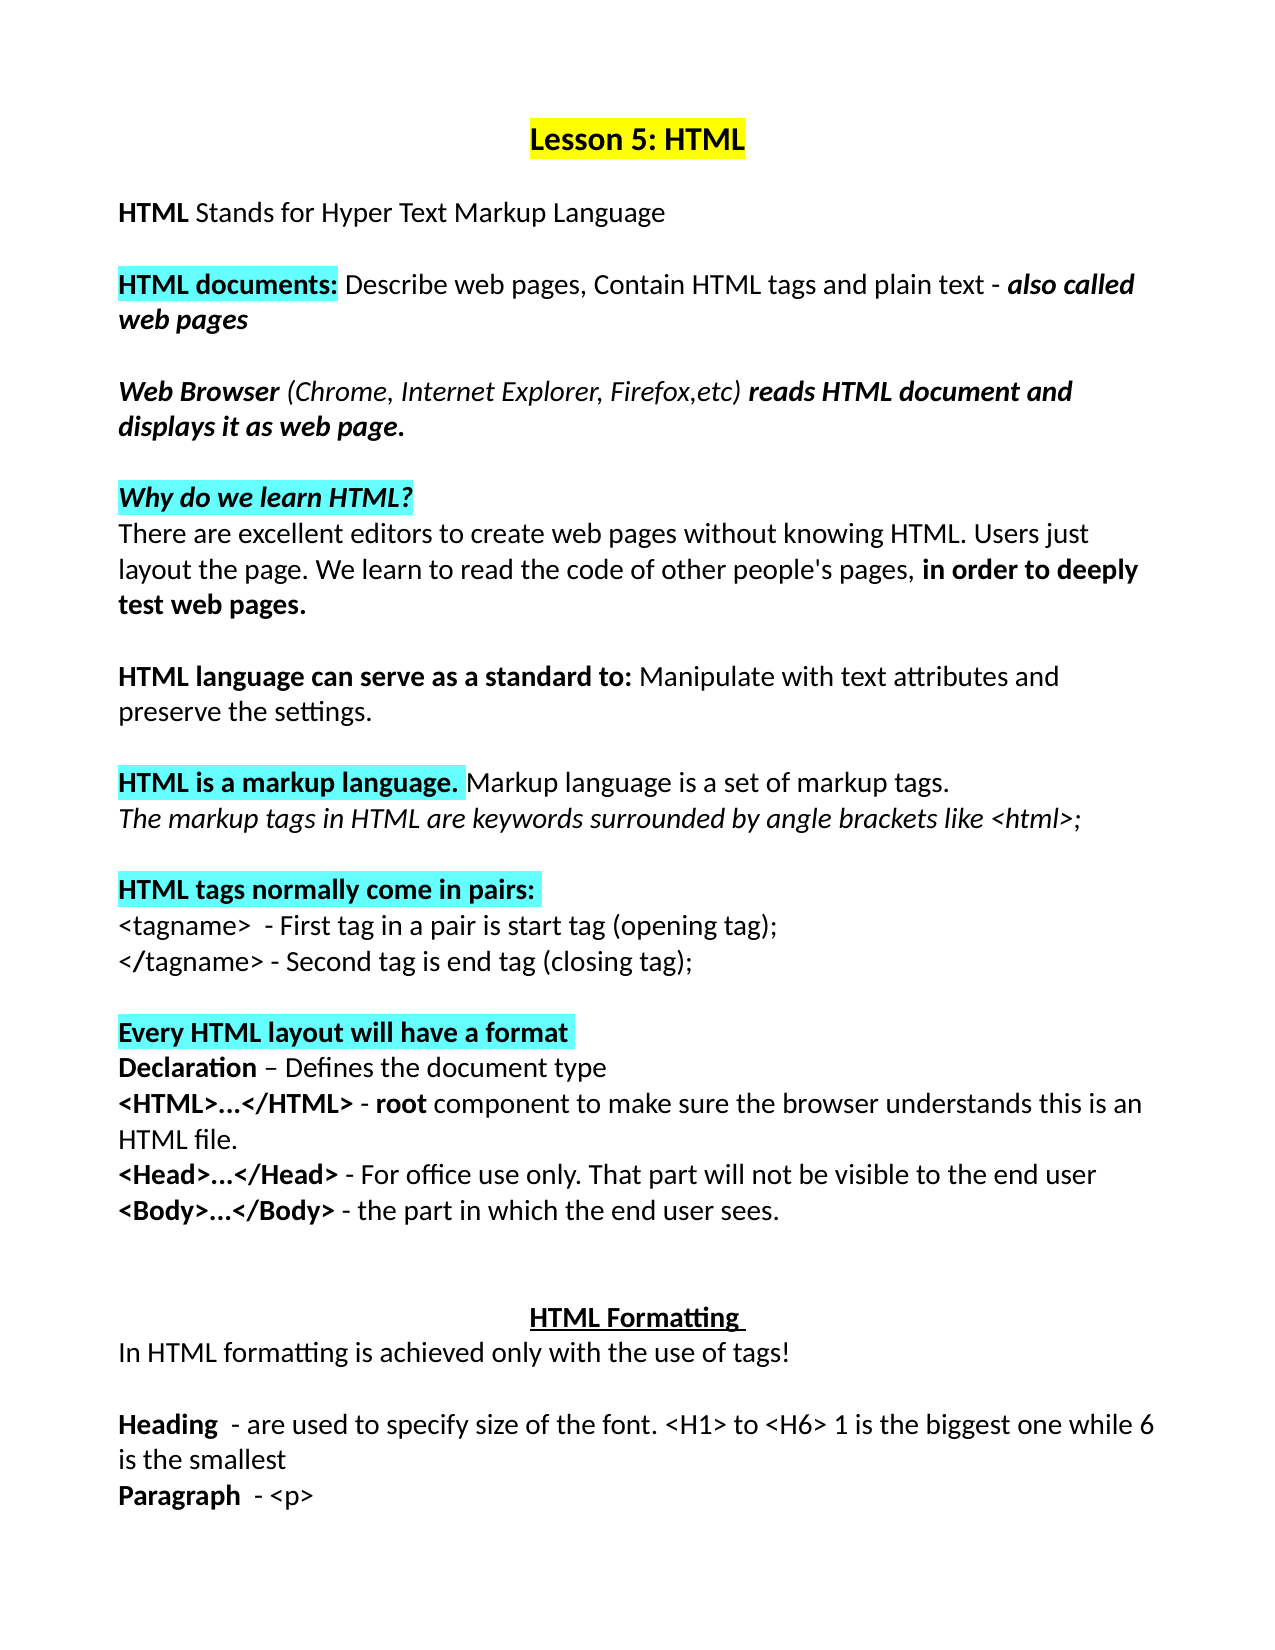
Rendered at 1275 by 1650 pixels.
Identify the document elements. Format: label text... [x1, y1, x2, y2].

text Lesson 5: HTML [118, 118, 1157, 159]
text </tagname> - Second tag is end tag (closing tag); [118, 943, 1157, 978]
text Paragraph - <p> [118, 1477, 1157, 1513]
text HTML Stands for Hyper Text Markup Language [118, 194, 1157, 230]
text HTML documents: Describe web pages, Contain HTML tags and plain text - also called web pages [118, 266, 1157, 337]
text HTML language can serve as a standard to: Manipulate with text attributes and preserve the settings. [118, 658, 1157, 729]
text <Body>...</Body> - the part in which the end user sees. [118, 1192, 1157, 1228]
text Heading - are used to specify size of the font. <H1> to <H6> 1 is the biggest one while 6 is the smallest [118, 1406, 1157, 1477]
text In HTML formatting is achieved only with the use of tags! [118, 1334, 1157, 1370]
text The markup tags in HTML are keywords surrounded by angle brackets like <html>; [118, 800, 1157, 836]
text There are excellent editors to create web pages without knowing HTML. Users just layout the page. We learn to read the code of other people's pages, in order to deeply test web pages. [118, 515, 1157, 622]
text <tagname> - First tag in a pair is start tag (opening tag); [118, 907, 1157, 943]
text Declaration – Defines the document type [118, 1049, 1157, 1085]
text HTML is a markup language. Markup language is a set of markup tags. [118, 764, 1157, 800]
text <Head>...</Head> - For office use only. That part will not be visible to the end user [118, 1156, 1157, 1192]
text HTML tags normally come in pairs: [118, 871, 1157, 907]
text Why do we learn HTML? [118, 479, 1157, 515]
text Web Browser (Chrome, Internet Explorer, Firefox,etc) reads HTML document and displays it as web page. [118, 373, 1157, 444]
text Every HTML layout will have a format [118, 1014, 1157, 1049]
text HTML Formatting [118, 1299, 1157, 1334]
text <HTML>...</HTML> - root component to make sure the browser understands this is an HTML file. [118, 1085, 1157, 1156]
